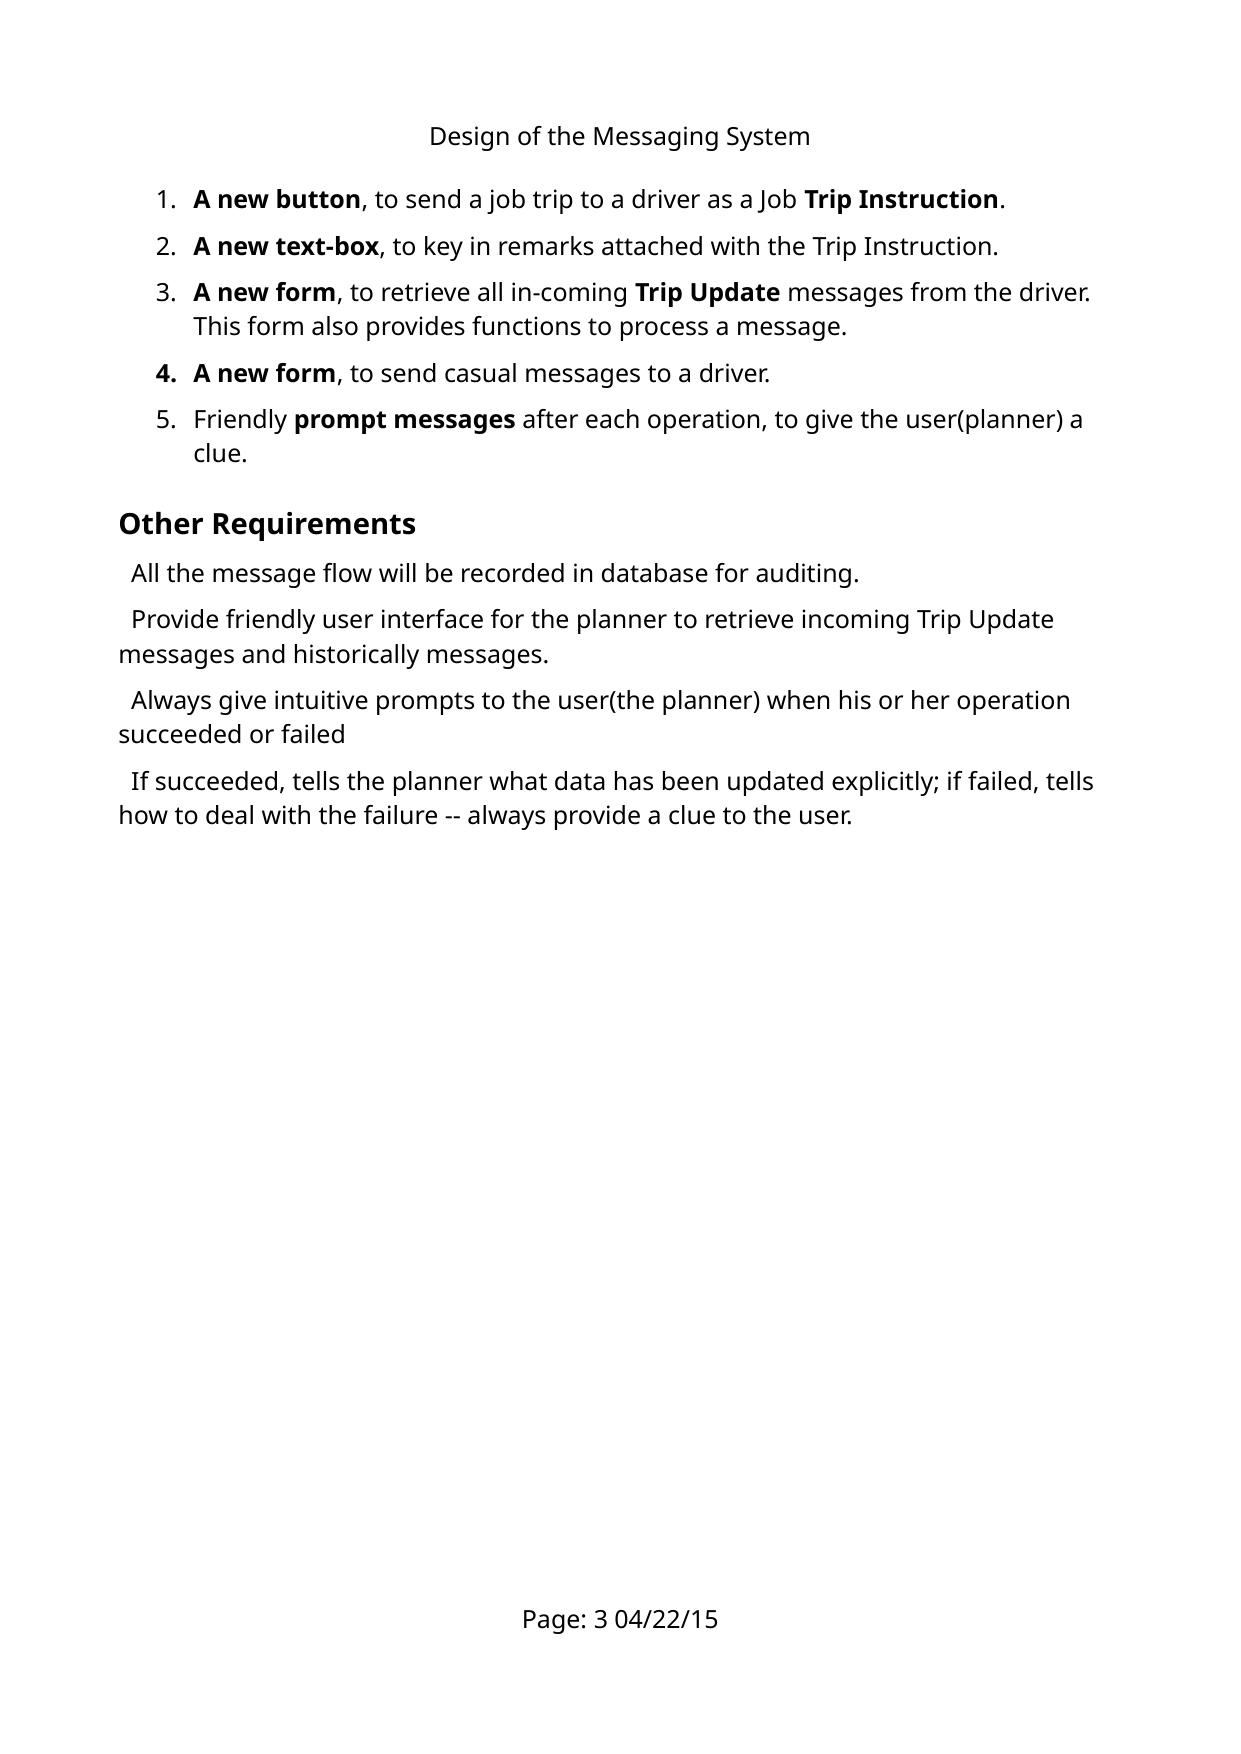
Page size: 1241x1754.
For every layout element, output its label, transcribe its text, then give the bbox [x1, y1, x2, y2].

subtitle Other Requirements [118, 503, 1122, 543]
text Provide friendly user interface for the planner to retrieve incoming Trip Update messages and historically messages. [118, 602, 1122, 670]
text Always give intuitive prompts to the user(the planner) when his or her operation succeeded or failed [118, 683, 1122, 751]
list A new button, to send a job trip to a driver as a Job Trip Instruction. [156, 182, 1122, 216]
list Friendly prompt messages after each operation, to give the user(planner) a clue. [156, 402, 1122, 470]
list A new form, to send casual messages to a driver. [156, 355, 1122, 389]
list A new text-box, to key in remarks attached with the Trip Instruction. [156, 228, 1122, 262]
text All the message flow will be recorded in database for auditing. [118, 556, 1122, 590]
text If succeeded, tells the planner what data has been updated explicitly; if failed, tells how to deal with the failure -- always provide a clue to the user. [118, 763, 1122, 832]
list A new form, to retrieve all in-coming Trip Update messages from the driver. This form also provides functions to process a message. [156, 275, 1122, 343]
